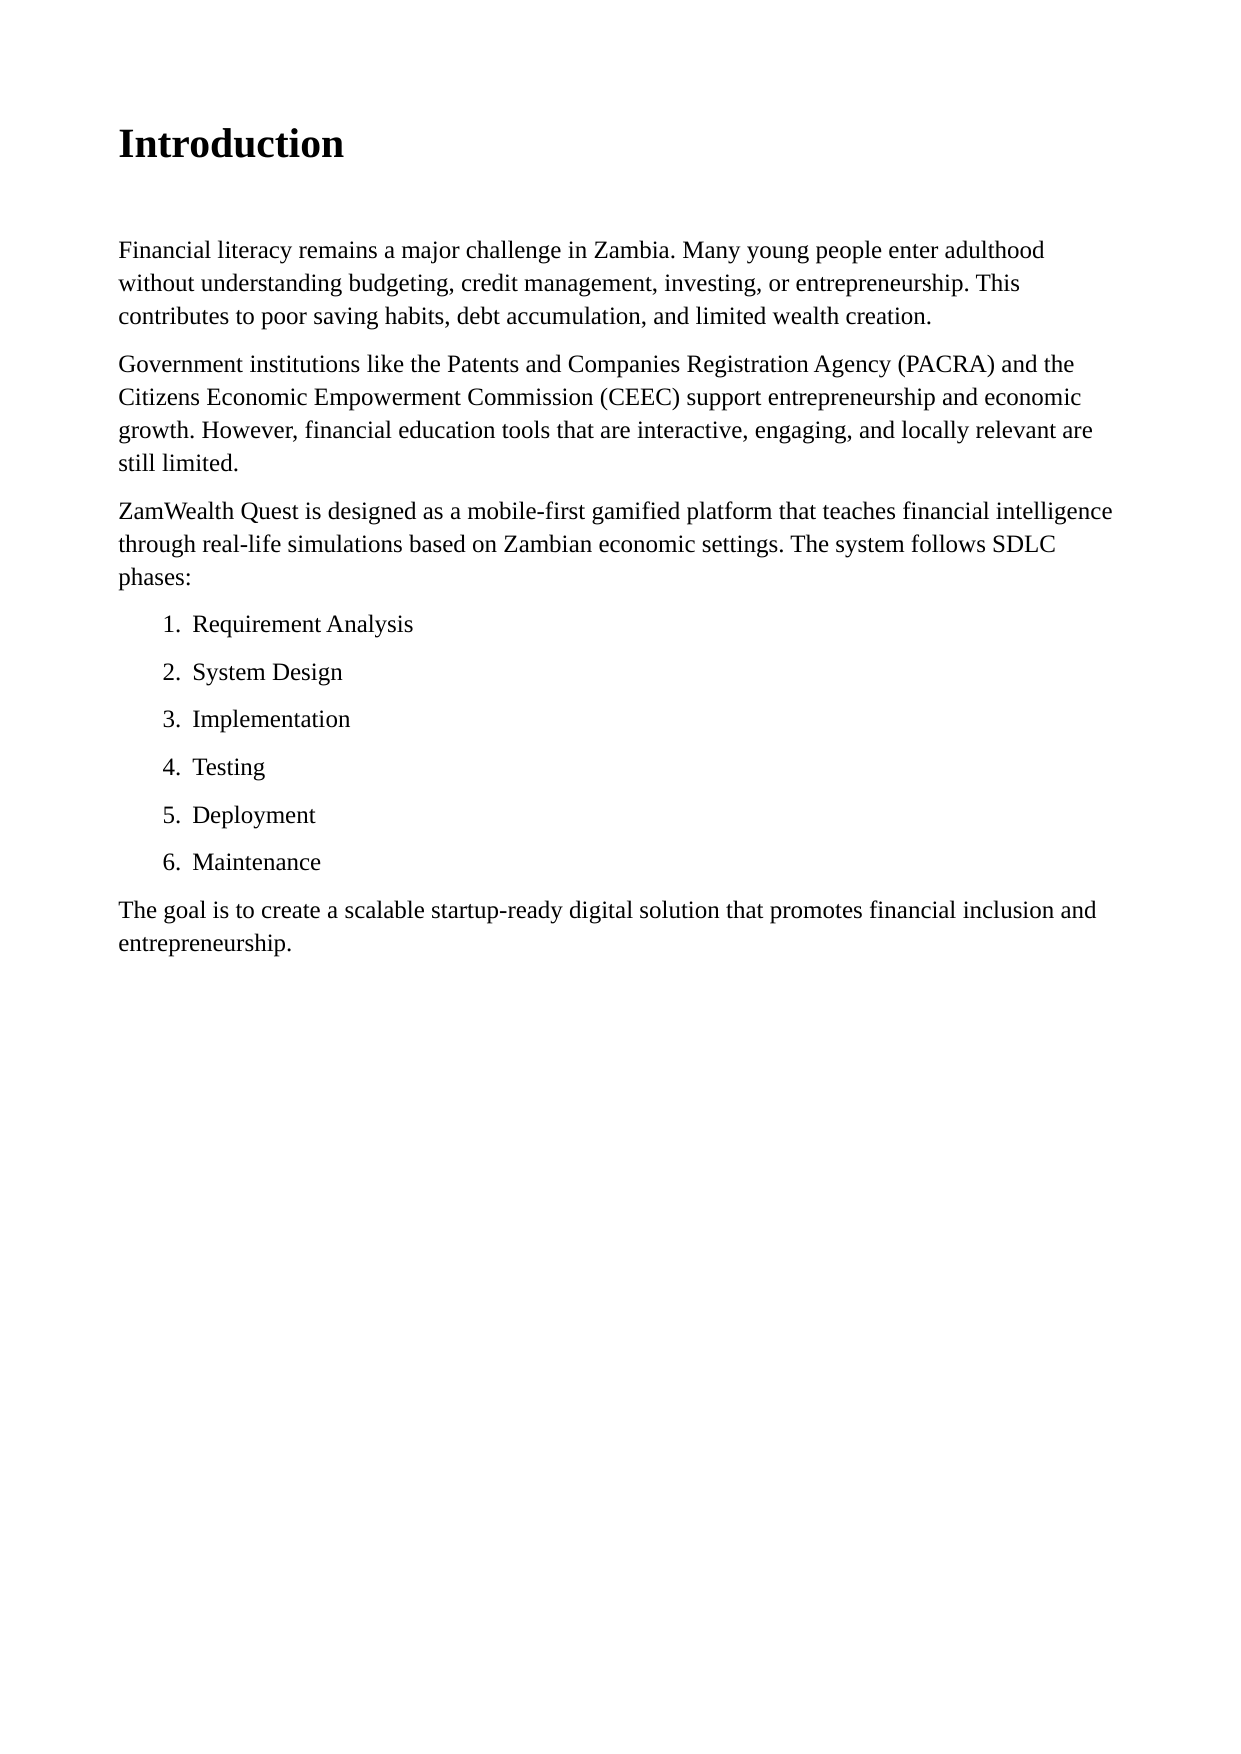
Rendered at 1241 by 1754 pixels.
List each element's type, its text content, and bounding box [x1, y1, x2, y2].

text ZamWealth Quest is designed as a mobile-first gamified platform that teaches financial intelligence through real-life simulations based on Zambian economic settings. The system follows SDLC phases: [118, 496, 1122, 591]
subtitle Introduction [118, 118, 1122, 166]
text The goal is to create a scalable startup-ready digital solution that promotes financial inclusion and entrepreneurship. [118, 895, 1122, 957]
list Maintenance [162, 847, 1122, 876]
list Requirement Analysis [162, 609, 1122, 638]
list Testing [162, 752, 1122, 781]
text Financial literacy remains a major challenge in Zambia. Many young people enter adulthood without understanding budgeting, credit management, investing, or entrepreneurship. This contributes to poor saving habits, debt accumulation, and limited wealth creation. [118, 235, 1122, 330]
list Implementation [162, 704, 1122, 733]
list System Design [162, 657, 1122, 686]
text Government institutions like the Patents and Companies Registration Agency (PACRA) and the Citizens Economic Empowerment Commission (CEEC) support entrepreneurship and economic growth. However, financial education tools that are interactive, engaging, and locally relevant are still limited. [118, 349, 1122, 477]
list Deployment [162, 800, 1122, 828]
